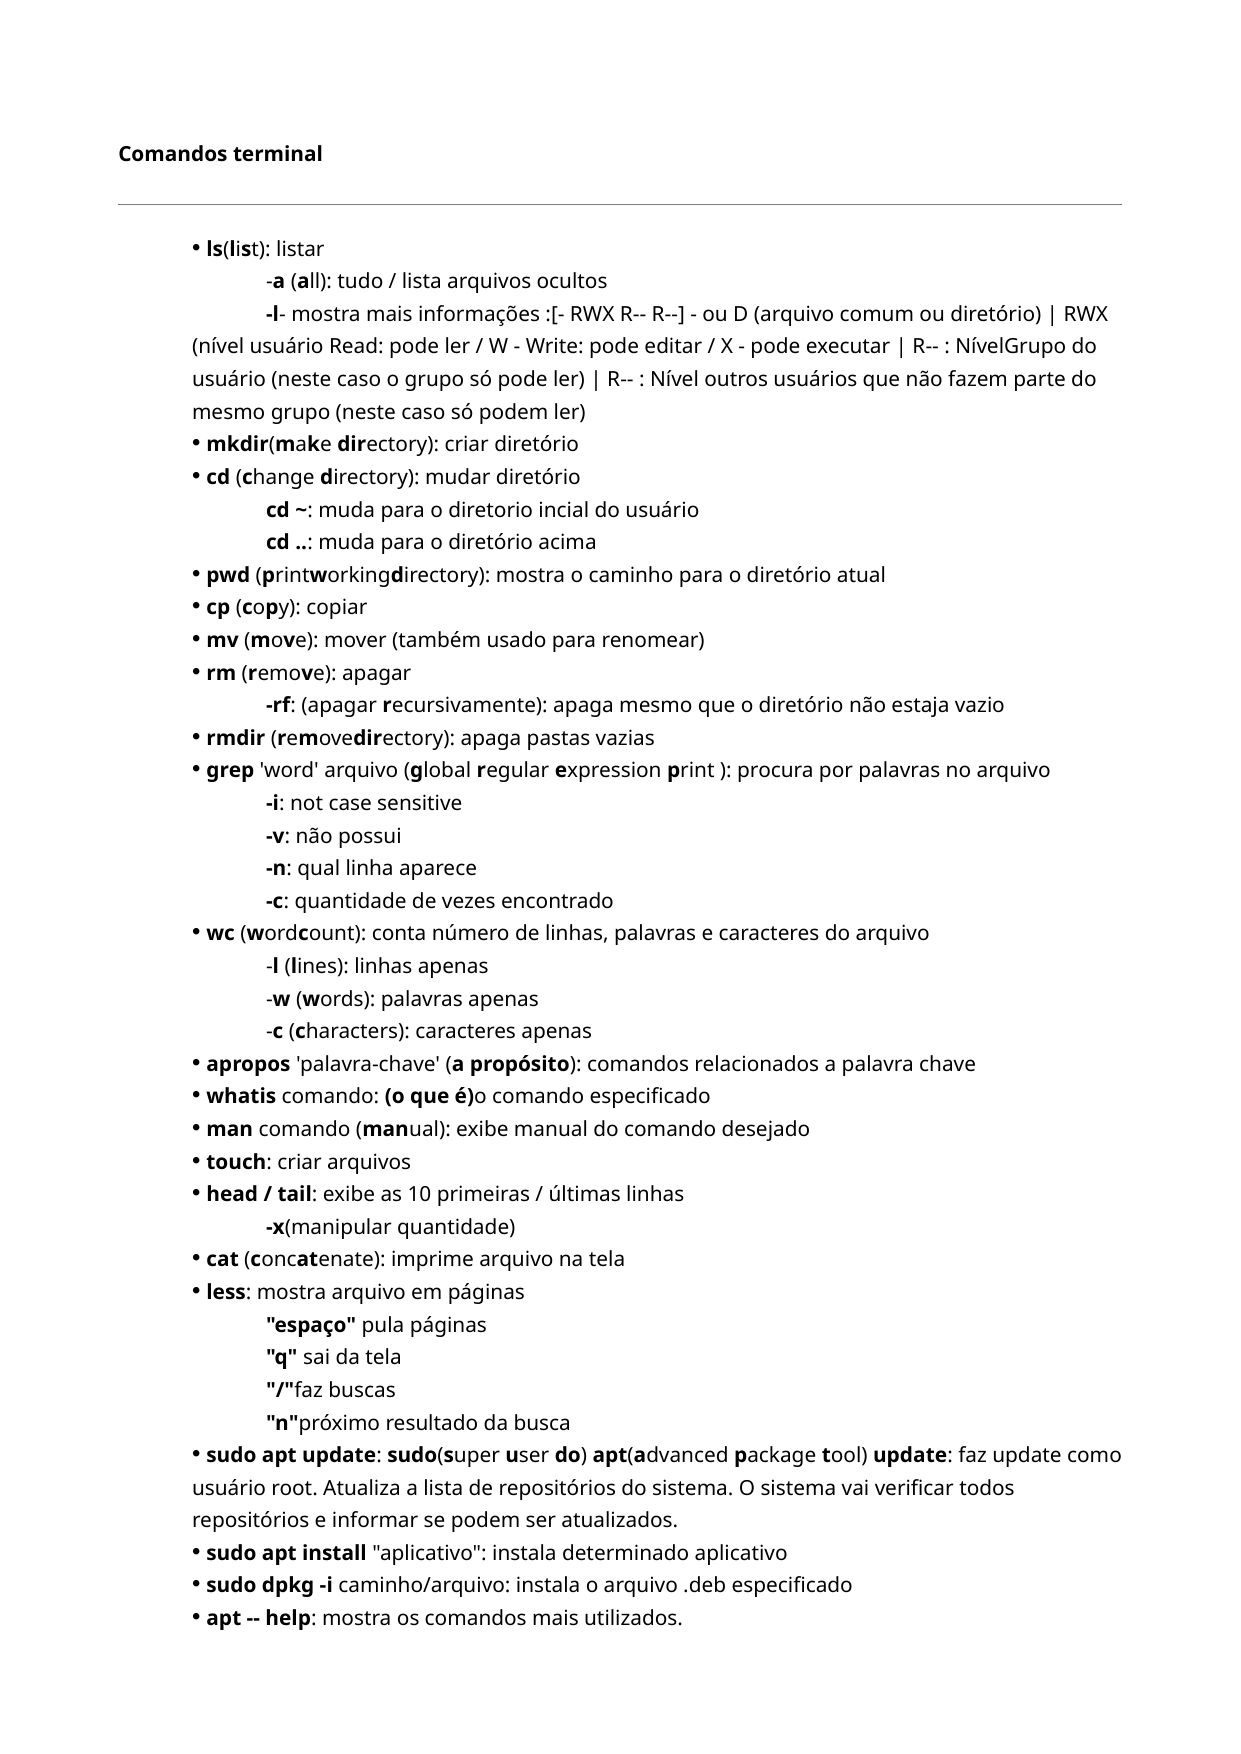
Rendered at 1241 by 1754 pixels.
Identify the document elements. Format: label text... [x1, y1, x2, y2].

list sudo apt install "aplicativo": instala determinado aplicativo [118, 1538, 1122, 1566]
list less: mostra arquivo em páginas "espaço" pula páginas "q" sai da tela "/"faz buscas "n"próximo resultado da busca [118, 1277, 1122, 1436]
list rm (remove): apagar -rf: (apagar recursivamente): apaga mesmo que o diretório não estaja vazio [118, 658, 1122, 719]
list mv (move): mover (também usado para renomear) [118, 625, 1122, 653]
list apt -- help: mostra os comandos mais utilizados. [118, 1603, 1122, 1632]
list whatis comando: (o que é)o comando especificado [118, 1082, 1122, 1110]
list cat (concatenate): imprime arquivo na tela [118, 1244, 1122, 1273]
list sudo apt update: sudo(super user do) apt(advanced package tool) update: faz update como usuário root. Atualiza a lista de repositórios do sistema. O sistema vai verificar todos repositórios e informar se podem ser atualizados. [118, 1440, 1122, 1534]
list apropos 'palavra-chave' (a propósito): comandos relacionados a palavra chave [118, 1049, 1122, 1077]
list mkdir(make directory): criar diretório [118, 429, 1122, 458]
list wc (wordcount): conta número de linhas, palavras e caracteres do arquivo -l (lines): linhas apenas -w (words): palavras apenas -c (characters): caracteres apenas [118, 918, 1122, 1045]
list sudo dpkg -i caminho/arquivo: instala o arquivo .deb especificado [118, 1571, 1122, 1599]
subtitle Comandos terminal [118, 139, 1122, 167]
list rmdir (removedirectory): apaga pastas vazias [118, 723, 1122, 751]
list touch: criar arquivos [118, 1147, 1122, 1175]
list ls(list): listar -a (all): tudo / lista arquivos ocultos -l- mostra mais informações :[- RWX R-- R--] - ou D (arquivo comum ou diretório) | RWX (nível usuário Read: pode ler / W - Write: pode editar / X - pode executar | R-- : NívelGrupo do usuário (neste caso o grupo só pode ler) | R-- : Nível outros usuários que não fazem parte do mesmo grupo (neste caso só podem ler) [118, 234, 1122, 425]
list cd (change directory): mudar diretório cd ~: muda para o diretorio incial do usuário cd ..: muda para o diretório acima [118, 462, 1122, 556]
list head / tail: exibe as 10 primeiras / últimas linhas -x(manipular quantidade) [118, 1179, 1122, 1240]
list man comando (manual): exibe manual do comando desejado [118, 1114, 1122, 1143]
list cp (copy): copiar [118, 592, 1122, 621]
list pwd (printworkingdirectory): mostra o caminho para o diretório atual [118, 560, 1122, 588]
list grep 'word' arquivo (global regular expression print ): procura por palavras no arquivo -i: not case sensitive -v: não possui -n: qual linha aparece -c: quantidade de vezes encontrado [118, 756, 1122, 914]
